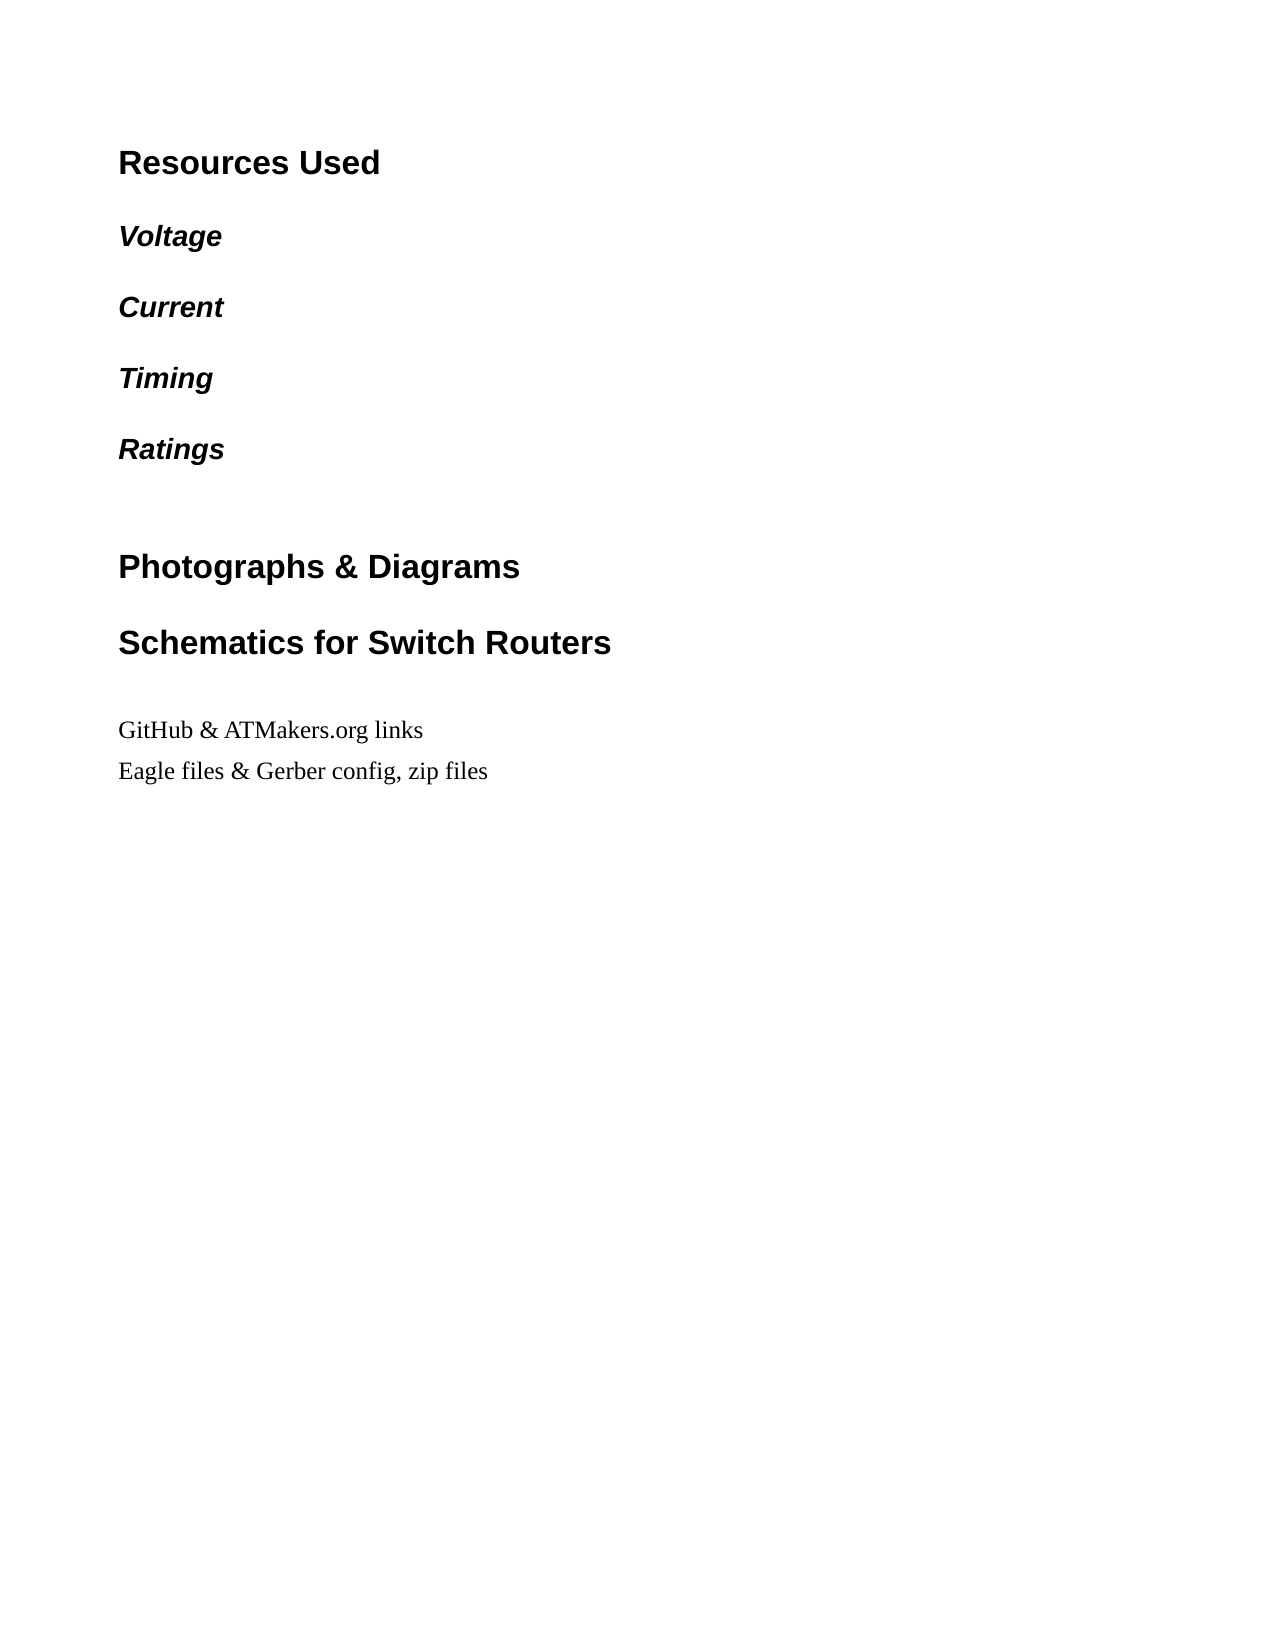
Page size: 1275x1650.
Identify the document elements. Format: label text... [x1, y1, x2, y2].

subtitle Current [118, 290, 1157, 324]
subtitle Schematics for Switch Routers [118, 623, 1157, 661]
subtitle Voltage [118, 219, 1157, 253]
subtitle Ratings [118, 432, 1157, 466]
subtitle Timing [118, 361, 1157, 395]
text Eagle files & Gerber config, zip files [118, 756, 1157, 785]
text GitHub & ATMakers.org links [118, 715, 1157, 744]
subtitle Resources Used [118, 143, 1157, 182]
subtitle Photographs & Diagrams [118, 547, 1157, 585]
